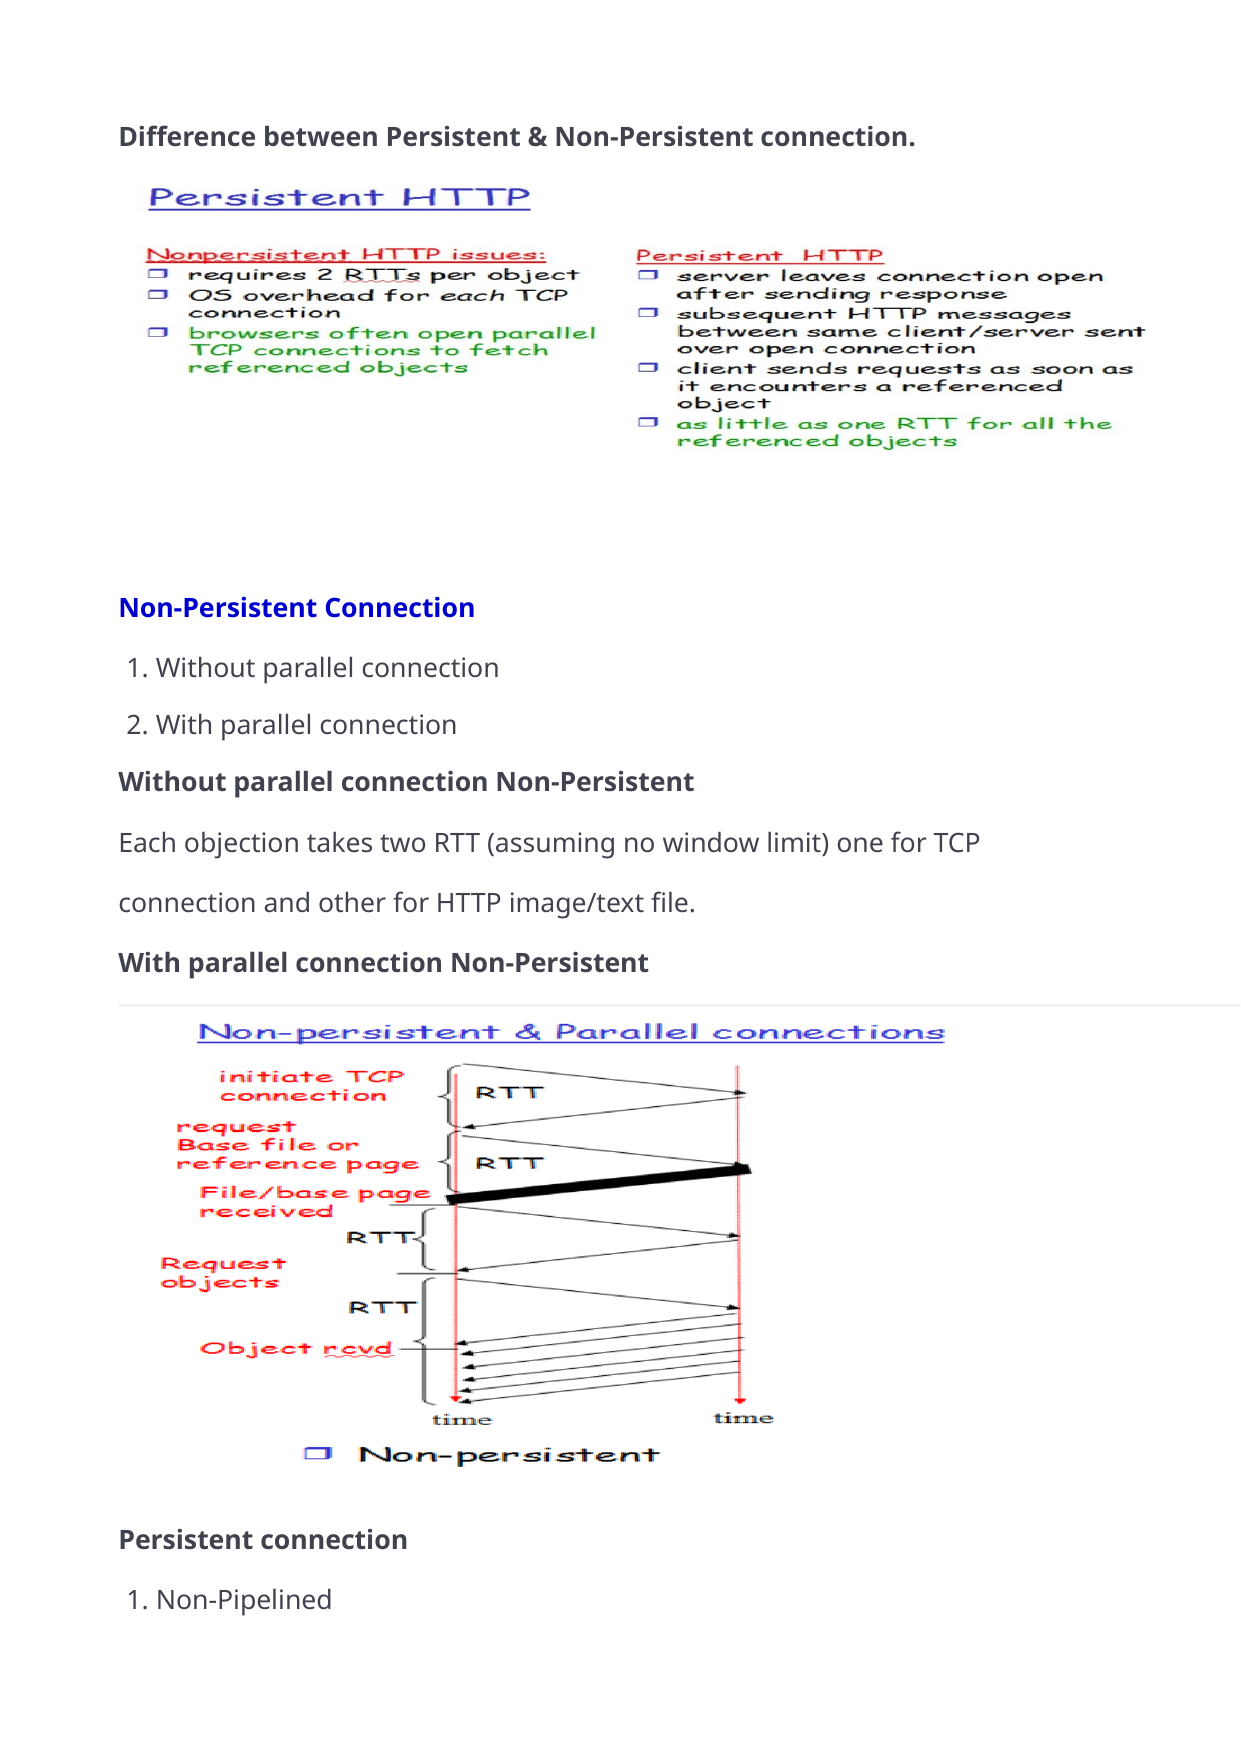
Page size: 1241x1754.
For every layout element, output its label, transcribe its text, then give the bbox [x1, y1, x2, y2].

text Persistent connection [118, 1521, 1122, 1557]
text [118, 516, 1122, 565]
text With parallel connection Non-Persistent [118, 944, 1122, 1004]
list Without parallel connection [156, 649, 1122, 685]
text [118, 1474, 1122, 1497]
text Non-Persistent Connection [118, 589, 1122, 625]
picture [118, 1004, 1241, 1474]
list With parallel connection [156, 706, 1122, 742]
picture [118, 178, 1150, 516]
text Without parallel connection Non-Persistent Each objection takes two RTT (assuming no window limit) one for TCP connection and other for HTTP image/text file. [118, 763, 1122, 920]
list Non-Pipelined [156, 1581, 1122, 1617]
text Difference between Persistent & Non-Persistent connection. [118, 118, 1122, 178]
